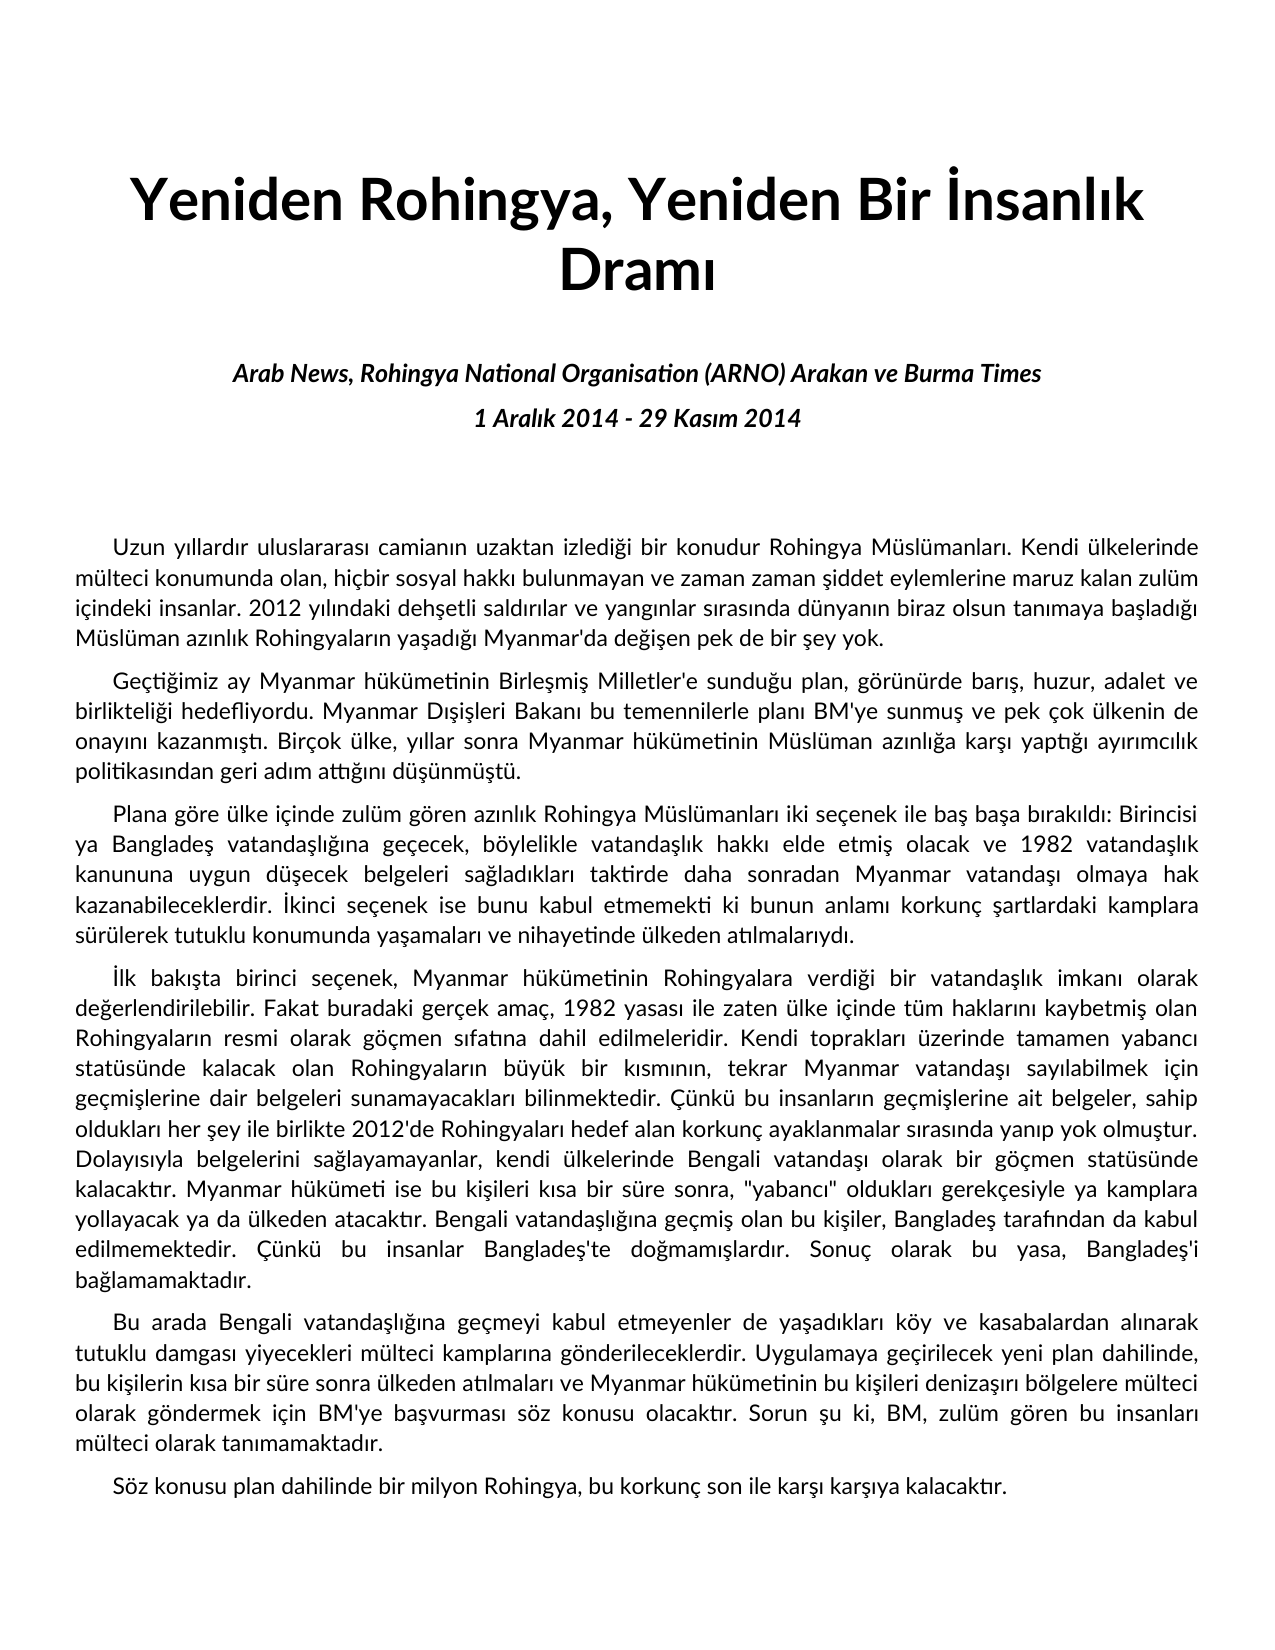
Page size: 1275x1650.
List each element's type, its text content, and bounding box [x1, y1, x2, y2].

subtitle Yeniden Rohingya, Yeniden Bir İnsanlık Dramı [75, 162, 1200, 302]
text Arab News, Rohingya National Organisation (ARNO) Arakan ve Burma Times [75, 358, 1200, 388]
text İlk bakışta birinci seçenek, Myanmar hükümetinin Rohingyalara verdiği bir vatandaşlık imkanı olarak değerlendirilebilir. Fakat buradaki gerçek amaç, 1982 yasası ile zaten ülke içinde tüm haklarını kaybetmiş olan Rohingyaların resmi olarak göçmen sıfatına dahil edilmeleridir. Kendi toprakları üzerinde tamamen yabancı statüsünde kalacak olan Rohingyaların büyük bir kısmının, tekrar Myanmar vatandaşı sayılabilmek için geçmişlerine dair belgeleri sunamayacakları bilinmektedir. Çünkü bu insanların geçmişlerine ait belgeler, sahip oldukları her şey ile birlikte 2012'de Rohingyaları hedef alan korkunç ayaklanmalar sırasında yanıp yok olmuştur. Dolayısıyla belgelerini sağlayamayanlar, kendi ülkelerinde Bengali vatandaşı olarak bir göçmen statüsünde kalacaktır. Myanmar hükümeti ise bu kişileri kısa bir süre sonra, "yabancı" oldukları gerekçesiyle ya kamplara yollayacak ya da ülkeden atacaktır. Bengali vatandaşlığına geçmiş olan bu kişiler, Bangladeş tarafından da kabul edilmemektedir. Çünkü bu insanlar Bangladeş'te doğmamışlardır. Sonuç olarak bu yasa, Bangladeş'i bağlamamaktadır. [75, 963, 1200, 1293]
text Bu arada Bengali vatandaşlığına geçmeyi kabul etmeyenler de yaşadıkları köy ve kasabalardan alınarak tutuklu damgası yiyecekleri mülteci kamplarına gönderileceklerdir. Uygulamaya geçirilecek yeni plan dahilinde, bu kişilerin kısa bir süre sonra ülkeden atılmaları ve Myanmar hükümetinin bu kişileri denizaşırı bölgelere mülteci olarak göndermek için BM'ye başvurması söz konusu olacaktır. Sorun şu ki, BM, zulüm gören bu insanları mülteci olarak tanımamaktadır. [75, 1308, 1200, 1456]
text Geçtiğimiz ay Myanmar hükümetinin Birleşmiş Milletler'e sunduğu plan, görünürde barış, huzur, adalet ve birlikteliği hedefliyordu. Myanmar Dışişleri Bakanı bu temennilerle planı BM'ye sunmuş ve pek çok ülkenin de onayını kazanmıştı. Birçok ülke, yıllar sonra Myanmar hükümetinin Müslüman azınlığa karşı yaptığı ayırımcılık politikasından geri adım attığını düşünmüştü. [75, 666, 1200, 784]
text Plana göre ülke içinde zulüm gören azınlık Rohingya Müslümanları iki seçenek ile baş başa bırakıldı: Birincisi ya Bangladeş vatandaşlığına geçecek, böylelikle vatandaşlık hakkı elde etmiş olacak ve 1982 vatandaşlık kanununa uygun düşecek belgeleri sağladıkları taktirde daha sonradan Myanmar vatandaşı olmaya hak kazanabileceklerdir. İkinci seçenek ise bunu kabul etmemekti ki bunun anlamı korkunç şartlardaki kamplara sürülerek tutuklu konumunda yaşamaları ve nihayetinde ülkeden atılmalarıydı. [75, 800, 1200, 948]
text Söz konusu plan dahilinde bir milyon Rohingya, bu korkunç son ile karşı karşıya kalacaktır. [75, 1472, 1200, 1499]
text Uzun yıllardır uluslararası camianın uzaktan izlediği bir konudur Rohingya Müslümanları. Kendi ülkelerinde mülteci konumunda olan, hiçbir sosyal hakkı bulunmayan ve zaman zaman şiddet eylemlerine maruz kalan zulüm içindeki insanlar. 2012 yılındaki dehşetli saldırılar ve yangınlar sırasında dünyanın biraz olsun tanımaya başladığı Müslüman azınlık Rohingyaların yaşadığı Myanmar'da değişen pek de bir şey yok. [75, 533, 1200, 651]
text 1 Aralık 2014 - 29 Kasım 2014 [75, 403, 1200, 433]
